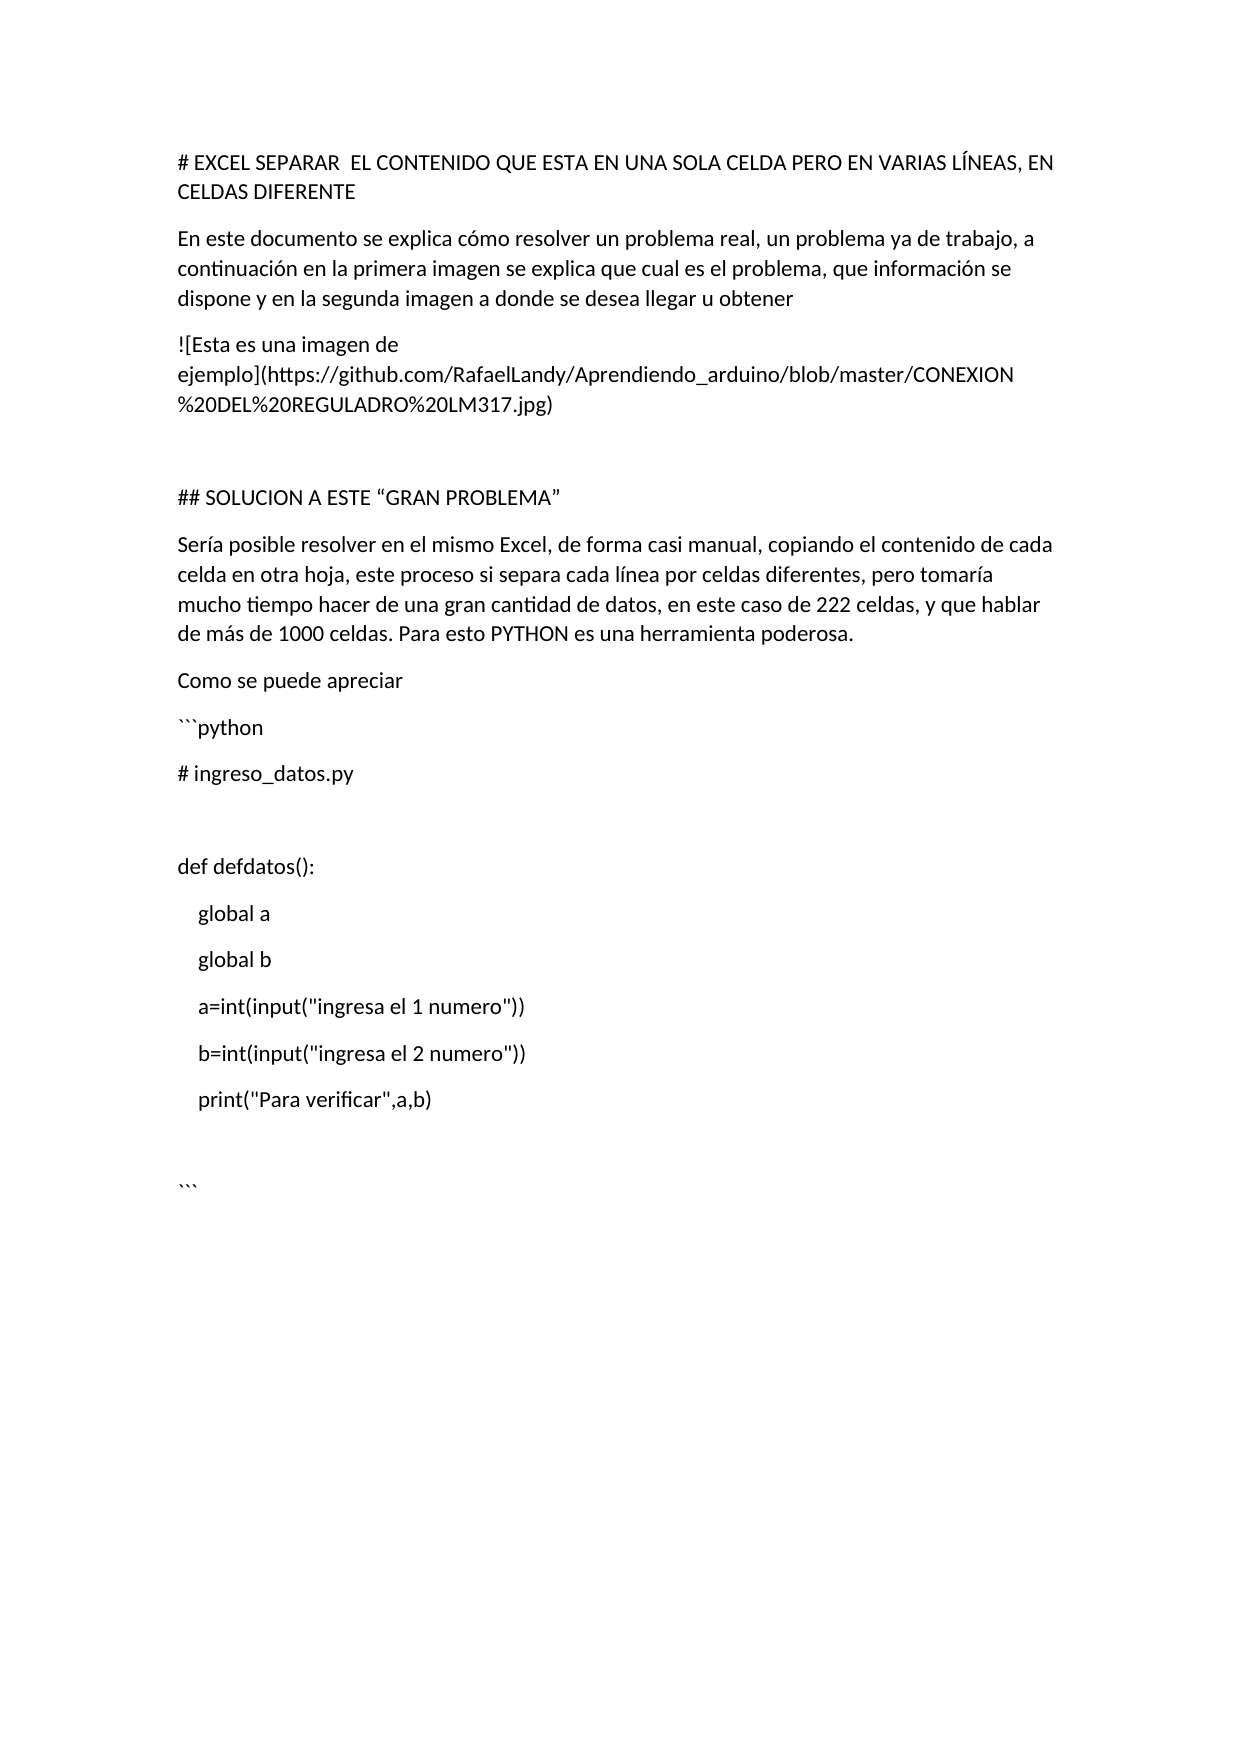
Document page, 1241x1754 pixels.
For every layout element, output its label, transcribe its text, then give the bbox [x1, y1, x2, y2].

text En este documento se explica cómo resolver un problema real, un problema ya de trabajo, a continuación en la primera imagen se explica que cual es el problema, que información se dispone y en la segunda imagen a donde se desea llegar u obtener [177, 224, 1063, 312]
text global b [177, 946, 1063, 973]
text Como se puede apreciar [177, 666, 1063, 694]
text ## SOLUCION A ESTE “GRAN PROBLEMA” [177, 483, 1063, 511]
text ```python [177, 713, 1063, 741]
text Sería posible resolver en el mismo Excel, de forma casi manual, copiando el contenido de cada celda en otra hoja, este proceso si separa cada línea por celdas diferentes, pero tomaría mucho tiempo hacer de una gran cantidad de datos, en este caso de 222 celdas, y que hablar de más de 1000 celdas. Para esto PYTHON es una herramienta poderosa. [177, 530, 1063, 648]
text ``` [177, 1178, 1063, 1206]
text b=int(input("ingresa el 2 numero")) [177, 1039, 1063, 1067]
text def defdatos(): [177, 852, 1063, 880]
text a=int(input("ingresa el 1 numero")) [177, 992, 1063, 1020]
text ![Esta es una imagen de ejemplo](https://github.com/RafaelLandy/Aprendiendo_arduino/blob/master/CONEXION%20DEL%20REGULADRO%20LM317.jpg) [177, 330, 1063, 418]
text print("Para verificar",a,b) [177, 1085, 1063, 1113]
text # ingreso_datos.py [177, 759, 1063, 787]
text global a [177, 899, 1063, 927]
text # EXCEL SEPARAR EL CONTENIDO QUE ESTA EN UNA SOLA CELDA PERO EN VARIAS LÍNEAS, EN CELDAS DIFERENTE [177, 148, 1063, 206]
